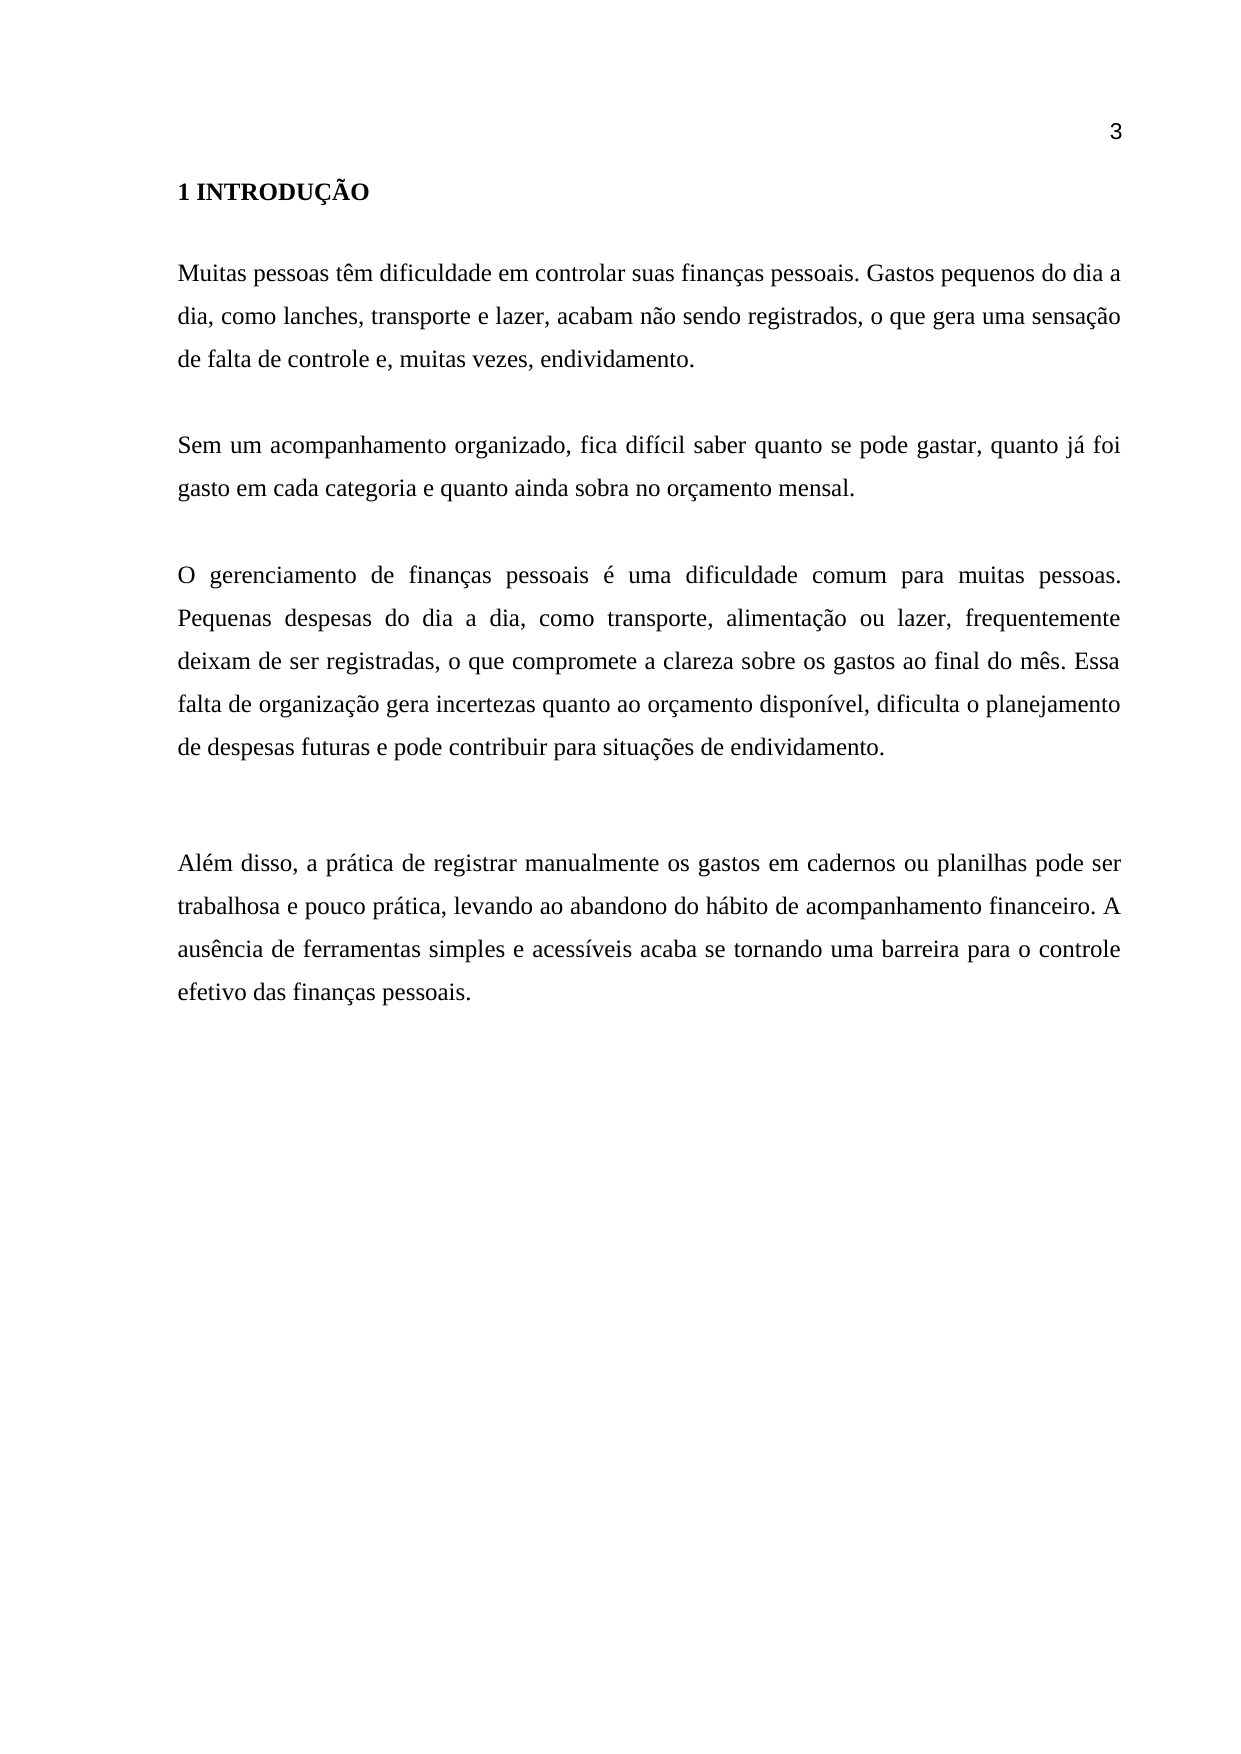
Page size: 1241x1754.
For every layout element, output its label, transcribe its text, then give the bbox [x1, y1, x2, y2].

text Além disso, a prática de registrar manualmente os gastos em cadernos ou planilhas pode ser trabalhosa e pouco prática, levando ao abandono do hábito de acompanhamento financeiro. A ausência de ferramentas simples e acessíveis acaba se tornando uma barreira para o controle efetivo das finanças pessoais. [177, 848, 1122, 1006]
text Sem um acompanhamento organizado, fica difícil saber quanto se pode gastar, quanto já foi gasto em cada categoria e quanto ainda sobra no orçamento mensal. [177, 387, 1122, 502]
text O gerenciamento de finanças pessoais é uma dificuldade comum para muitas pessoas. Pequenas despesas do dia a dia, como transporte, alimentação ou lazer, frequentemente deixam de ser registradas, o que compromete a clareza sobre os gastos ao final do mês. Essa falta de organização gera incertezas quanto ao orçamento disponível, dificulta o planejamento de despesas futuras e pode contribuir para situações de endividamento. [177, 560, 1122, 761]
text Muitas pessoas têm dificuldade em controlar suas finanças pessoais. Gastos pequenos do dia a dia, como lanches, transporte e lazer, acabam não sendo registrados, o que gera uma sensação de falta de controle e, muitas vezes, endividamento. [177, 258, 1122, 373]
subtitle 1 INTRODUÇÃO [177, 177, 1122, 206]
